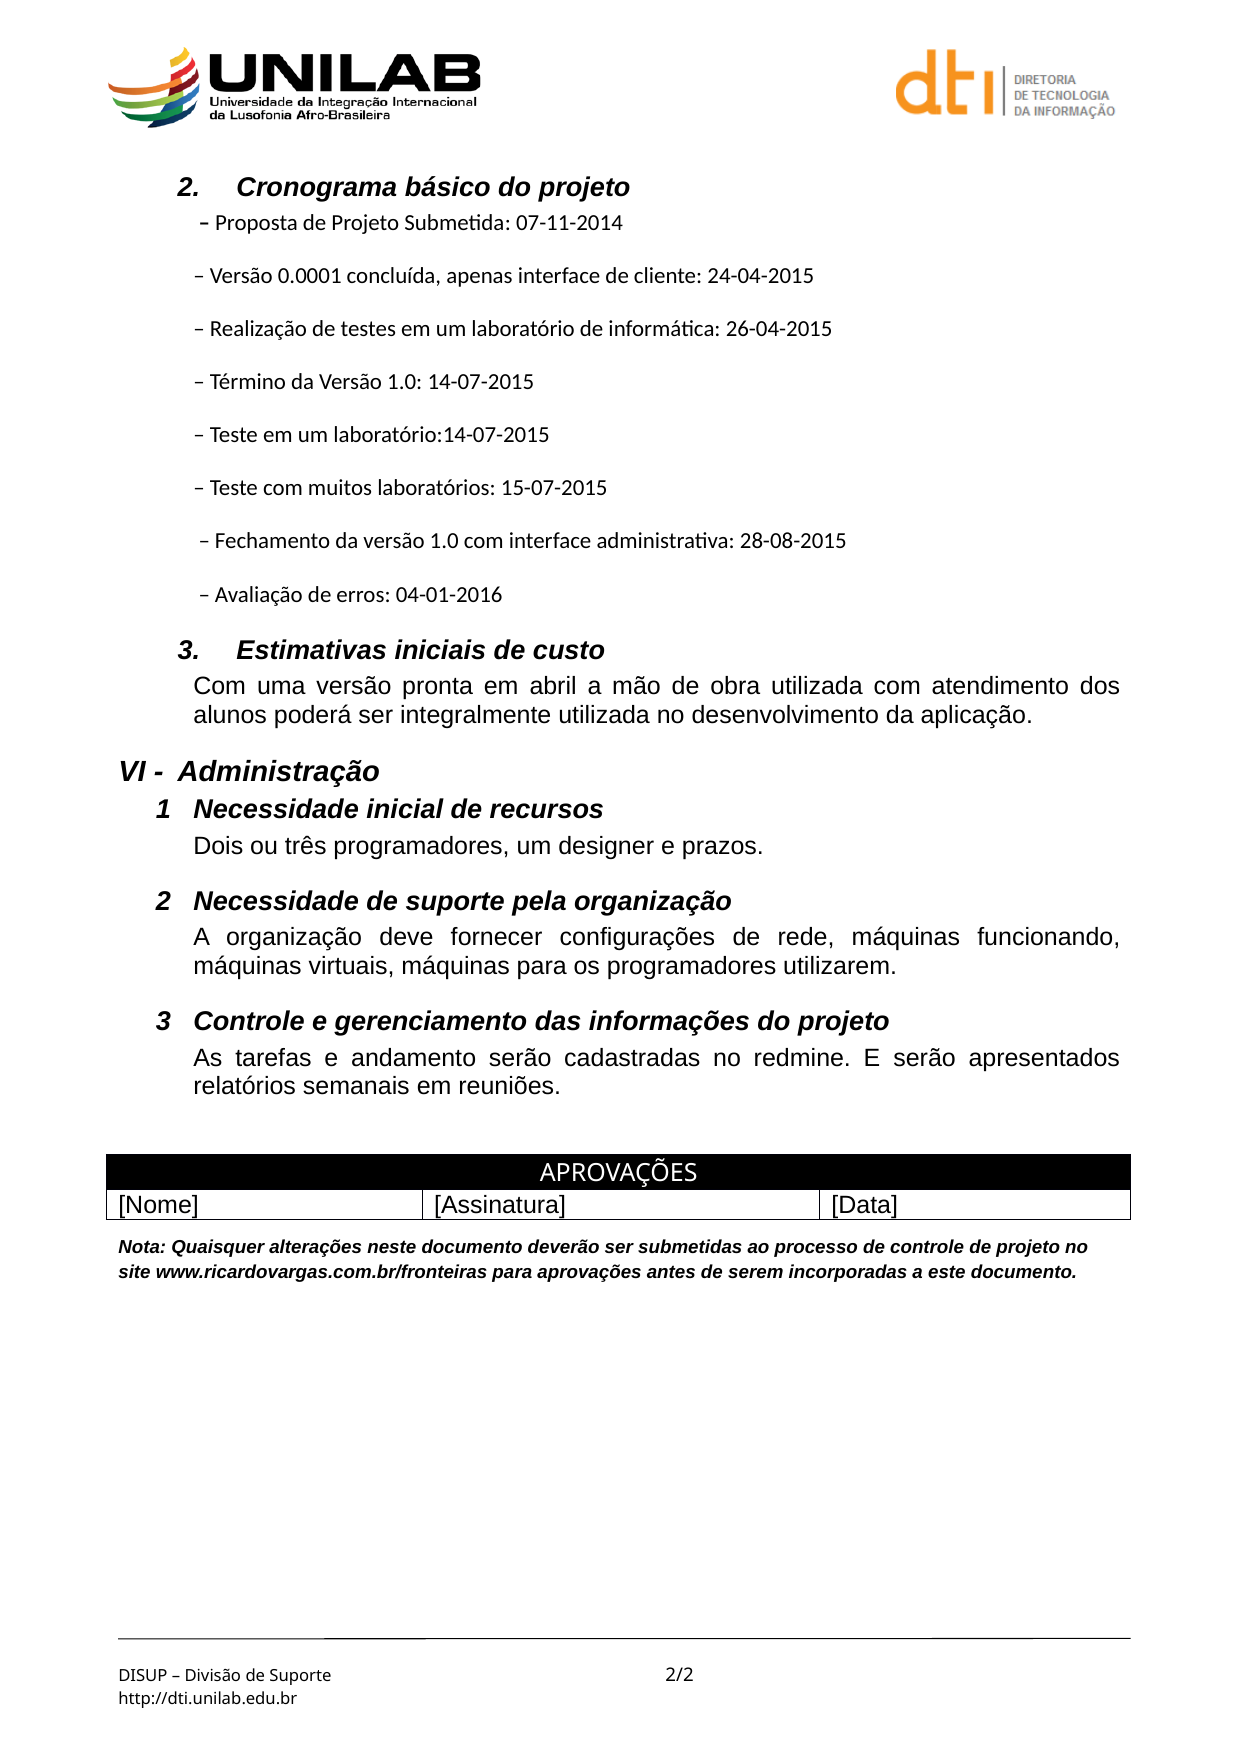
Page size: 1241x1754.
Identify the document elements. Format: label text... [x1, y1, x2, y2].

table_cell [Data] [820, 1190, 1130, 1219]
text – Teste em um laboratório:14-07-2015 [193, 421, 1122, 448]
table_header APROVAÇÕES [107, 1155, 1130, 1189]
subtitle Controle e gerenciamento das informações do projeto [156, 1005, 1122, 1036]
subtitle Nota: Quaisquer alterações neste documento deverão ser submetidas ao processo de controle de projeto no site www.ricardovargas.com.br/fronteiras para aprovações antes de serem incorporadas a este documento. [118, 1232, 1122, 1282]
text Dois ou três programadores, um designer e prazos. [193, 831, 1122, 860]
subtitle Necessidade de suporte pela organização [156, 885, 1122, 916]
subtitle Estimativas iniciais de custo [177, 634, 1122, 665]
text – Término da Versão 1.0: 14-07-2015 [193, 367, 1122, 396]
text – Fechamento da versão 1.0 com interface administrativa: 28-08-2015 [193, 527, 1122, 554]
subtitle Administração [118, 754, 1122, 787]
text – Proposta de Projeto Submetida: 07-11-2014 [193, 208, 1122, 236]
picture [911, 39, 1123, 128]
text A organização deve fornecer configurações de rede, máquinas funcionando, máquinas virtuais, máquinas para os programadores utilizarem. [193, 922, 1122, 980]
subtitle Cronograma básico do projeto [177, 171, 1122, 202]
table_cell [Assinatura] [423, 1190, 819, 1219]
table_cell [Nome] [107, 1190, 422, 1219]
text – Versão 0.0001 concluída, apenas interface de cliente: 24-04-2015 [193, 261, 1122, 289]
text – Realização de testes em um laboratório de informática: 26-04-2015 [193, 314, 1122, 342]
subtitle Necessidade inicial de recursos [156, 793, 1122, 825]
text – Avaliação de erros: 04-01-2016 [193, 579, 1122, 609]
text As tarefas e andamento serão cadastradas no redmine. E serão apresentados relatórios semanais em reuniões. [193, 1042, 1122, 1100]
text Com uma versão pronta em abril a mão de obra utilizada com atendimento dos alunos poderá ser integralmente utilizada no desenvolvimento da aplicação. [193, 671, 1122, 729]
text – Teste com muitos laboratórios: 15-07-2015 [193, 473, 1122, 502]
